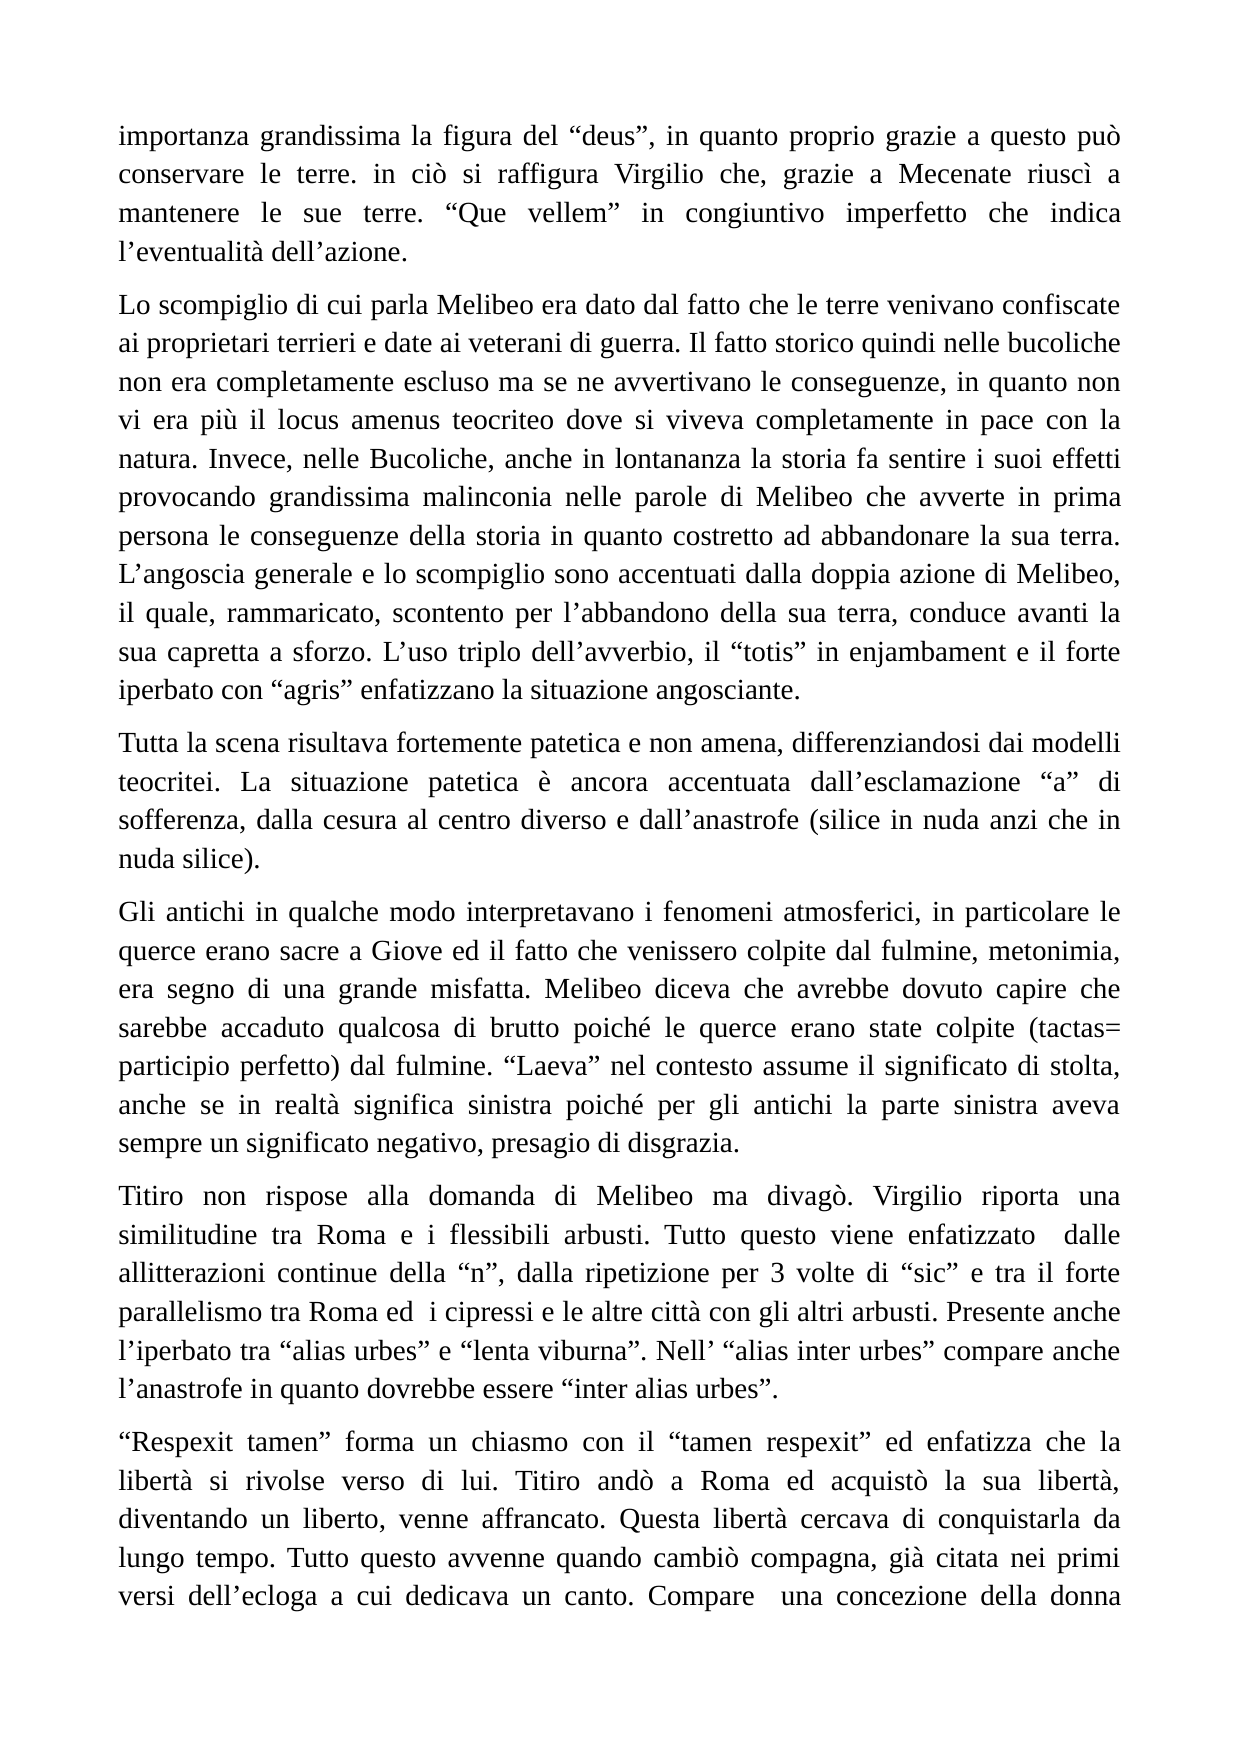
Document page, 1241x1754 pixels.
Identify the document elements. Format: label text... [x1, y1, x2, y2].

text “Respexit tamen” forma un chiasmo con il “tamen respexit” ed enfatizza che la libertà si rivolse verso di lui. Titiro andò a Roma ed acquistò la sua libertà, diventando un liberto, venne affrancato. Questa libertà cercava di conquistarla da lungo tempo. Tutto questo avvenne quando cambiò compagna, già citata nei primi versi dell’ecloga a cui dedicava un canto. Compare una concezione della donna [118, 1424, 1122, 1612]
text Lo scompiglio di cui parla Melibeo era dato dal fatto che le terre venivano confiscate ai proprietari terrieri e date ai veterani di guerra. Il fatto storico quindi nelle bucoliche non era completamente escluso ma se ne avvertivano le conseguenze, in quanto non vi era più il locus amenus teocriteo dove si viveva completamente in pace con la natura. Invece, nelle Bucoliche, anche in lontananza la storia fa sentire i suoi effetti provocando grandissima malinconia nelle parole di Melibeo che avverte in prima persona le conseguenze della storia in quanto costretto ad abbandonare la sua terra. L’angoscia generale e lo scompiglio sono accentuati dalla doppia azione di Melibeo, il quale, rammaricato, scontento per l’abbandono della sua terra, conduce avanti la sua capretta a sforzo. L’uso triplo dell’avverbio, il “totis” in enjambament e il forte iperbato con “agris” enfatizzano la situazione angosciante. [118, 287, 1122, 706]
text Titiro non rispose alla domanda di Melibeo ma divagò. Virgilio riporta una similitudine tra Roma e i flessibili arbusti. Tutto questo viene enfatizzato dalle allitterazioni continue della “n”, dalla ripetizione per 3 volte di “sic” e tra il forte parallelismo tra Roma ed i cipressi e le altre città con gli altri arbusti. Presente anche l’iperbato tra “alias urbes” e “lenta viburna”. Nell’ “alias inter urbes” compare anche l’anastrofe in quanto dovrebbe essere “inter alias urbes”. [118, 1178, 1122, 1405]
text importanza grandissima la figura del “deus”, in quanto proprio grazie a questo può conservare le terre. in ciò si raffigura Virgilio che, grazie a Mecenate riuscì a mantenere le sue terre. “Que vellem” in congiuntivo imperfetto che indica l’eventualità dell’azione. [118, 118, 1122, 267]
text Tutta la scena risultava fortemente patetica e non amena, differenziandosi dai modelli teocritei. La situazione patetica è ancora accentuata dall’esclamazione “a” di sofferenza, dalla cesura al centro diverso e dall’anastrofe (silice in nuda anzi che in nuda silice). [118, 725, 1122, 874]
text Gli antichi in qualche modo interpretavano i fenomeni atmosferici, in particolare le querce erano sacre a Giove ed il fatto che venissero colpite dal fulmine, metonimia, era segno di una grande misfatta. Melibeo diceva che avrebbe dovuto capire che sarebbe accaduto qualcosa di brutto poiché le querce erano state colpite (tactas= participio perfetto) dal fulmine. “Laeva” nel contesto assume il significato di stolta, anche se in realtà significa sinistra poiché per gli antichi la parte sinistra aveva sempre un significato negativo, presagio di disgrazia. [118, 894, 1122, 1159]
